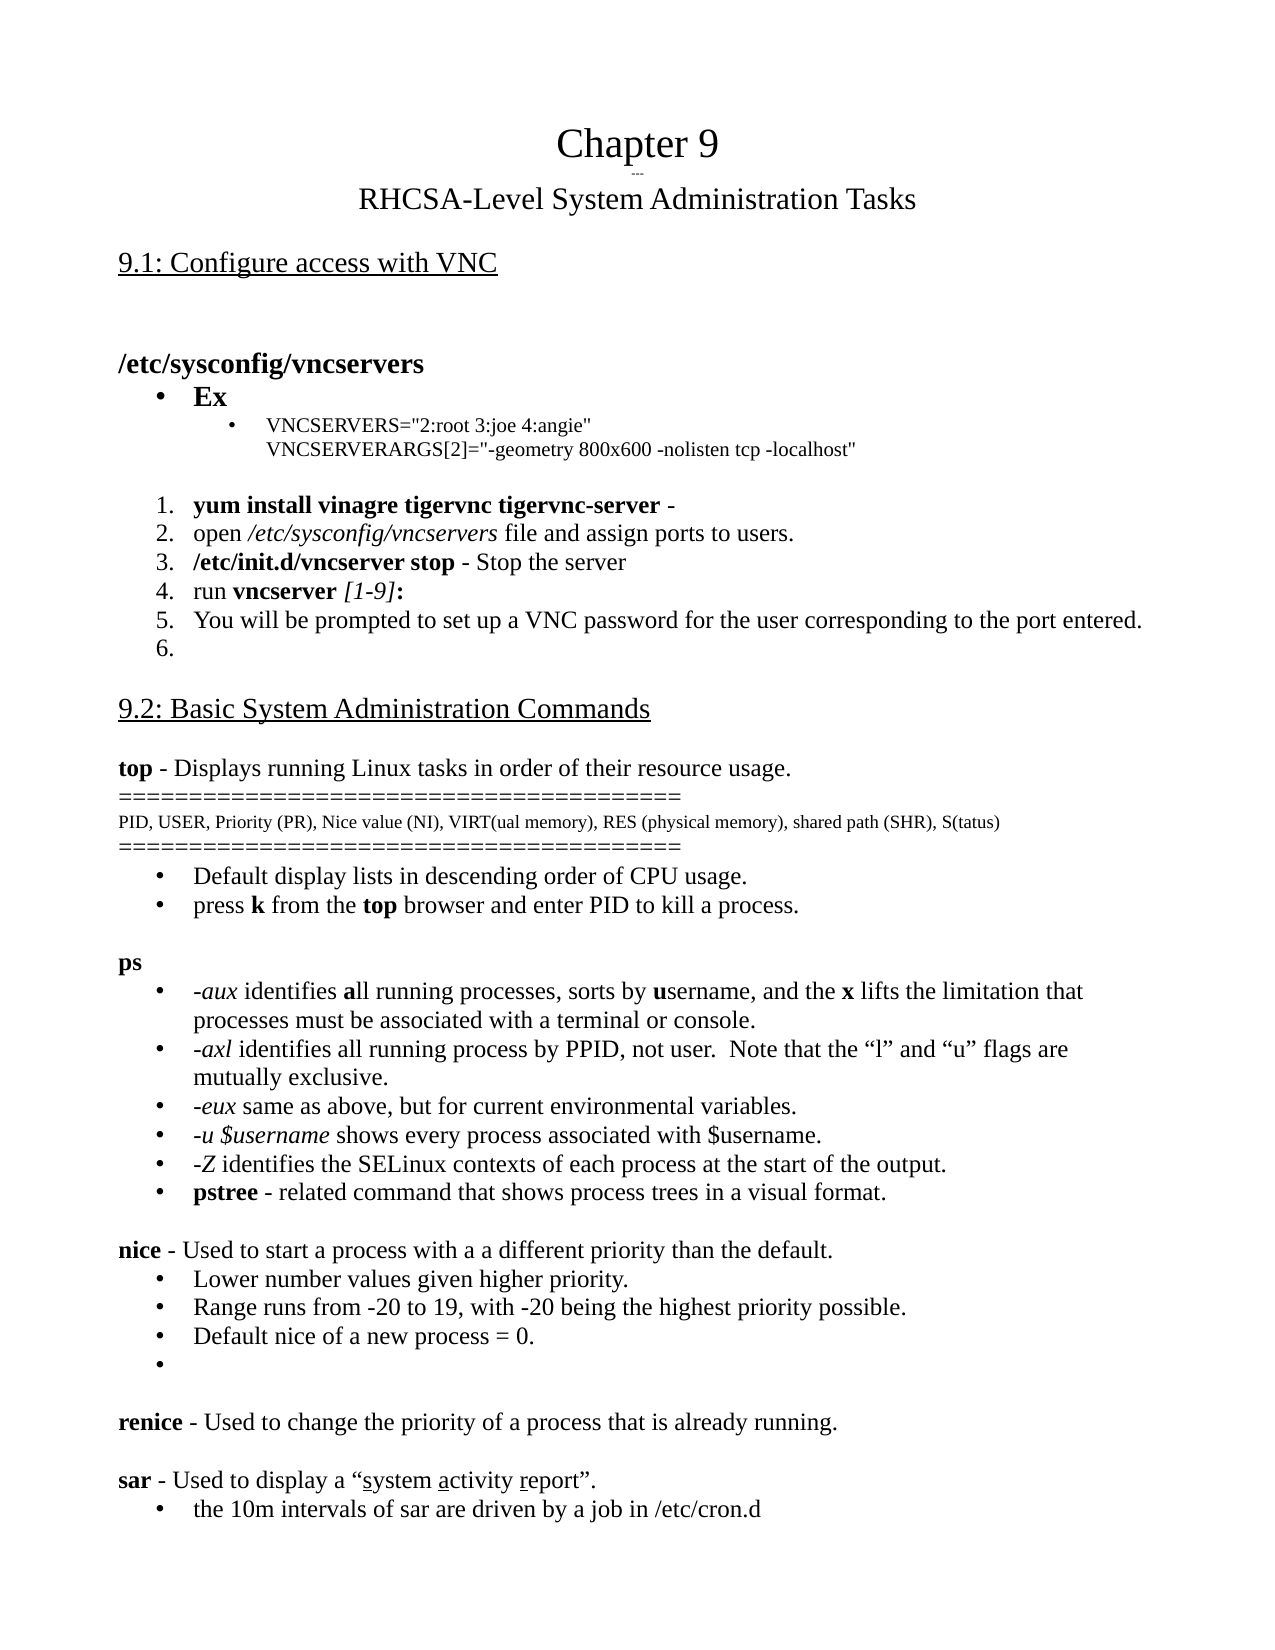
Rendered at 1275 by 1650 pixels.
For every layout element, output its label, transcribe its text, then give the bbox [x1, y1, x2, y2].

list /etc/init.d/vncserver stop - Stop the server [156, 547, 1157, 576]
list -Z identifies the SELinux contexts of each process at the start of the output. [156, 1149, 1157, 1177]
list 9.2: Basic System Administration Commands [118, 691, 1157, 724]
list You will be prompted to set up a VNC password for the user corresponding to the port entered. [156, 605, 1157, 633]
list Range runs from -20 to 19, with -20 being the highest priority possible. [156, 1292, 1157, 1321]
text sar - Used to display a “system activity report”. [118, 1465, 1157, 1494]
text top - Displays running Linux tasks in order of their resource usage. [118, 753, 1157, 782]
text nice - Used to start a process with a a different priority than the default. [118, 1235, 1157, 1264]
list pstree - related command that shows process trees in a visual format. [156, 1177, 1157, 1206]
list Ex [156, 379, 1157, 413]
text ======================================== [118, 832, 1157, 861]
text PID, USER, Priority (PR), Nice value (NI), VIRT(ual memory), RES (physical memory), shared path (SHR), S(tatus) [118, 811, 1157, 832]
list VNCSERVERS="2:root 3:joe 4:angie" [228, 413, 1157, 437]
text /etc/sysconfig/vncservers [118, 346, 1157, 379]
list press k from the top browser and enter PID to kill a process. [156, 890, 1157, 919]
text --- [118, 166, 1157, 180]
text Chapter 9 [118, 118, 1157, 166]
list run vncserver [1-9]: [156, 576, 1157, 605]
list 9.1: Configure access with VNC [118, 245, 1157, 279]
list yum install vinagre tigervnc tigervnc-server - [156, 490, 1157, 518]
text renice - Used to change the priority of a process that is already running. [118, 1407, 1157, 1436]
list Default display lists in descending order of CPU usage. [156, 861, 1157, 890]
list -axl identifies all running process by PPID, not user. Note that the “l” and “u” flags are mutually exclusive. [156, 1034, 1157, 1091]
list open /etc/sysconfig/vncservers file and assign ports to users. [156, 518, 1157, 547]
list -u $username shows every process associated with $username. [156, 1120, 1157, 1149]
text ======================================== [118, 782, 1157, 811]
list VNCSERVERARGS[2]="-geometry 800x600 -nolisten tcp -localhost" [228, 437, 1157, 461]
list -aux identifies all running processes, sorts by username, and the x lifts the limitation that processes must be associated with a terminal or console. [156, 976, 1157, 1034]
list Lower number values given higher priority. [156, 1264, 1157, 1292]
list -eux same as above, but for current environmental variables. [156, 1091, 1157, 1120]
text RHCSA-Level System Administration Tasks [118, 180, 1157, 216]
text ps [118, 947, 1157, 976]
list Default nice of a new process = 0. [156, 1321, 1157, 1350]
list the 10m intervals of sar are driven by a job in /etc/cron.d [156, 1494, 1157, 1522]
